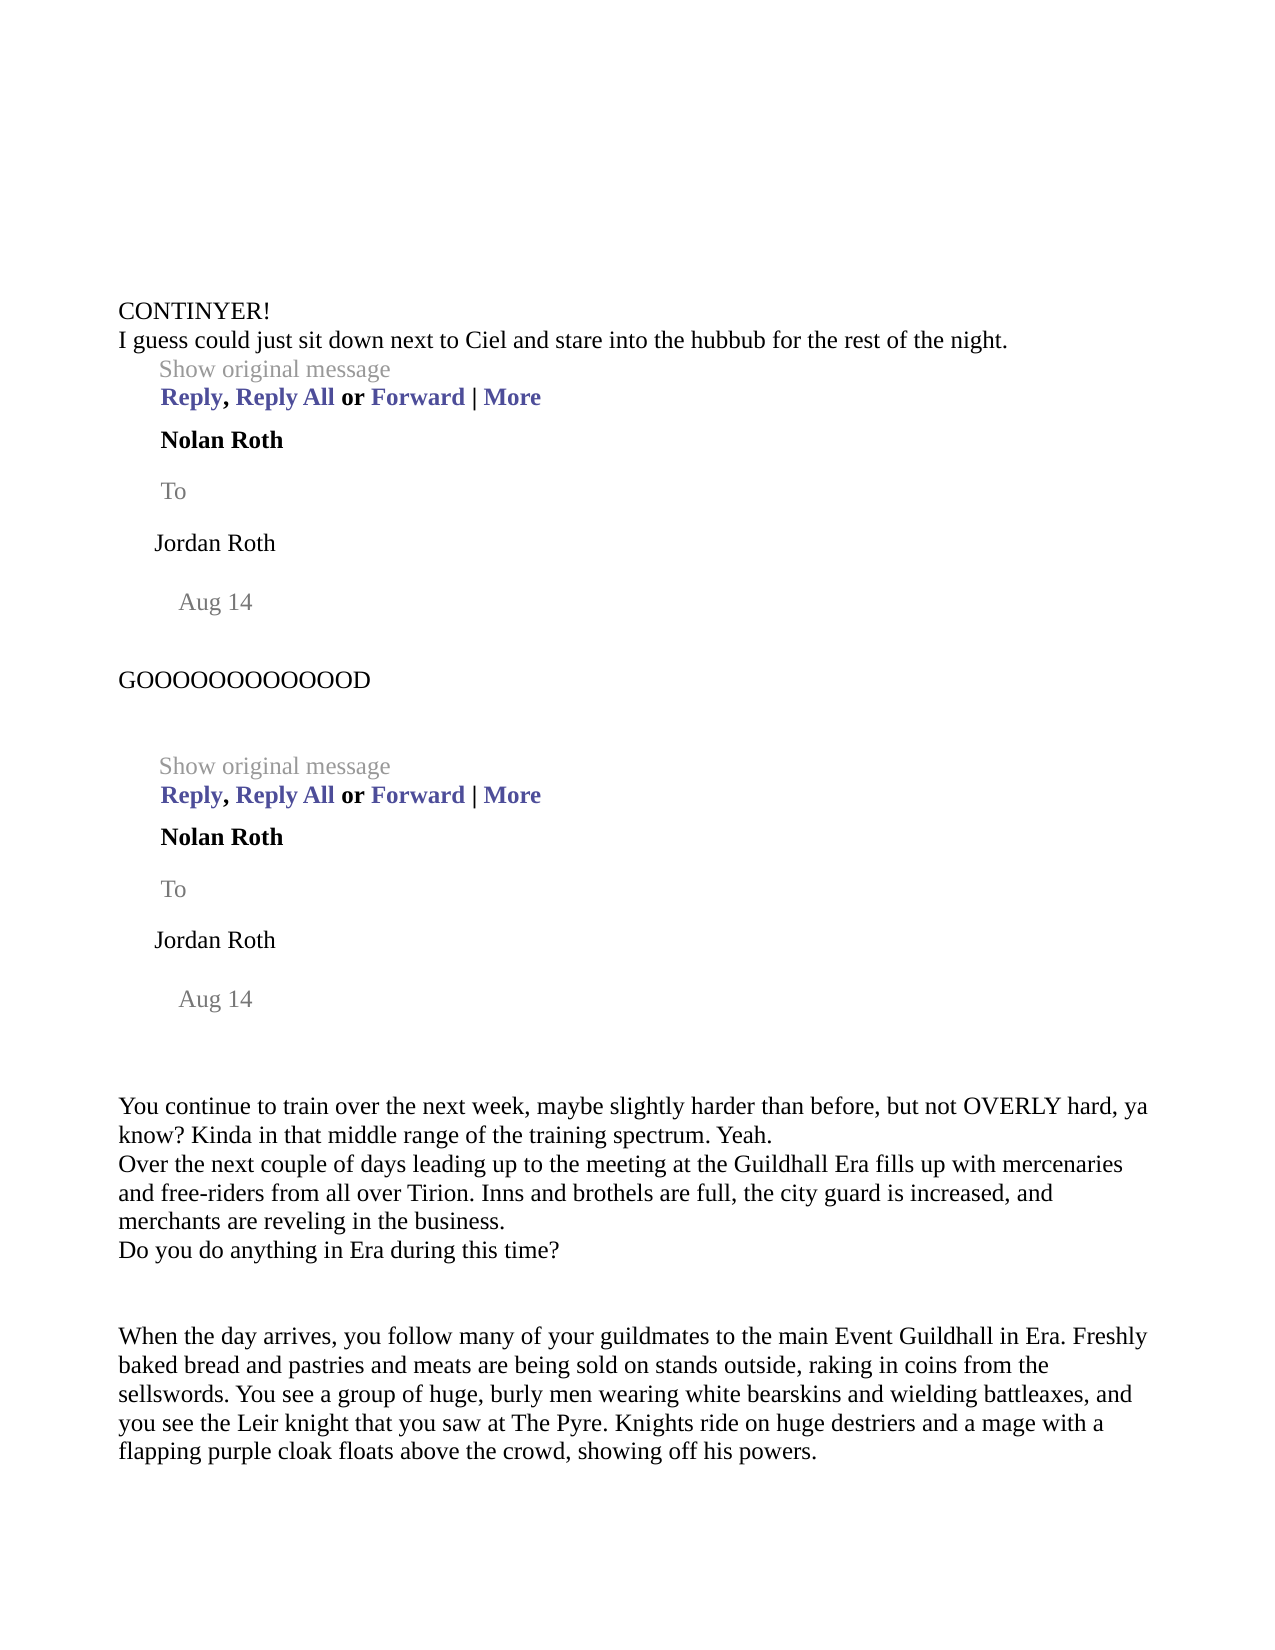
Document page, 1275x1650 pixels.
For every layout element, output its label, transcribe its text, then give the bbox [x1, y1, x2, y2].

text [27, 822, 52, 851]
text Reply, Reply All or Forward | More [160, 780, 1115, 809]
text When the day arrives, you follow many of your guildmates to the main Event Guildhall in Era. Freshly baked bread and pastries and meats are being sold on stands outside, raking in coins from the sellswords. You see a group of huge, burly men wearing white bearskins and wielding battleaxes, and you see the Leir knight that you saw at The Pyre. Knights ride on huge destriers and a mage with a flapping purple cloak floats above the crowd, showing off his powers. [118, 1321, 1157, 1465]
text To [160, 472, 1005, 505]
text Over the next couple of days leading up to the meeting at the Guildhall Era fills up with mercenaries and free-riders from all over Tirion. Inns and brothels are full, the city guard is increased, and merchants are reveling in the business. [118, 1149, 1157, 1235]
text CONTINYER! [118, 296, 1157, 325]
text Do you do anything in Era during this time? [118, 1235, 1157, 1264]
text Jordan Roth [154, 921, 1005, 954]
text To [160, 870, 1005, 903]
text I guess could just sit down next to Ciel and stare into the hubbub for the rest of the night. [118, 325, 1157, 354]
text Reply, Reply All or Forward | More [160, 382, 1115, 411]
text You continue to train over the next week, maybe slightly harder than before, but not OVERLY hard, ya know? Kinda in that middle range of the training spectrum. Yeah. [118, 1091, 1157, 1149]
text GOOOOOOOOOOOOD [118, 665, 1157, 694]
text Nolan Roth [160, 818, 1115, 851]
text Aug 14 [163, 578, 1113, 625]
text Nolan Roth [160, 421, 1115, 453]
text Aug 14 [163, 975, 1113, 1022]
text Jordan Roth [154, 524, 1005, 557]
text [27, 425, 52, 453]
text Show original message [152, 751, 1115, 780]
text Show original message [152, 354, 1115, 382]
